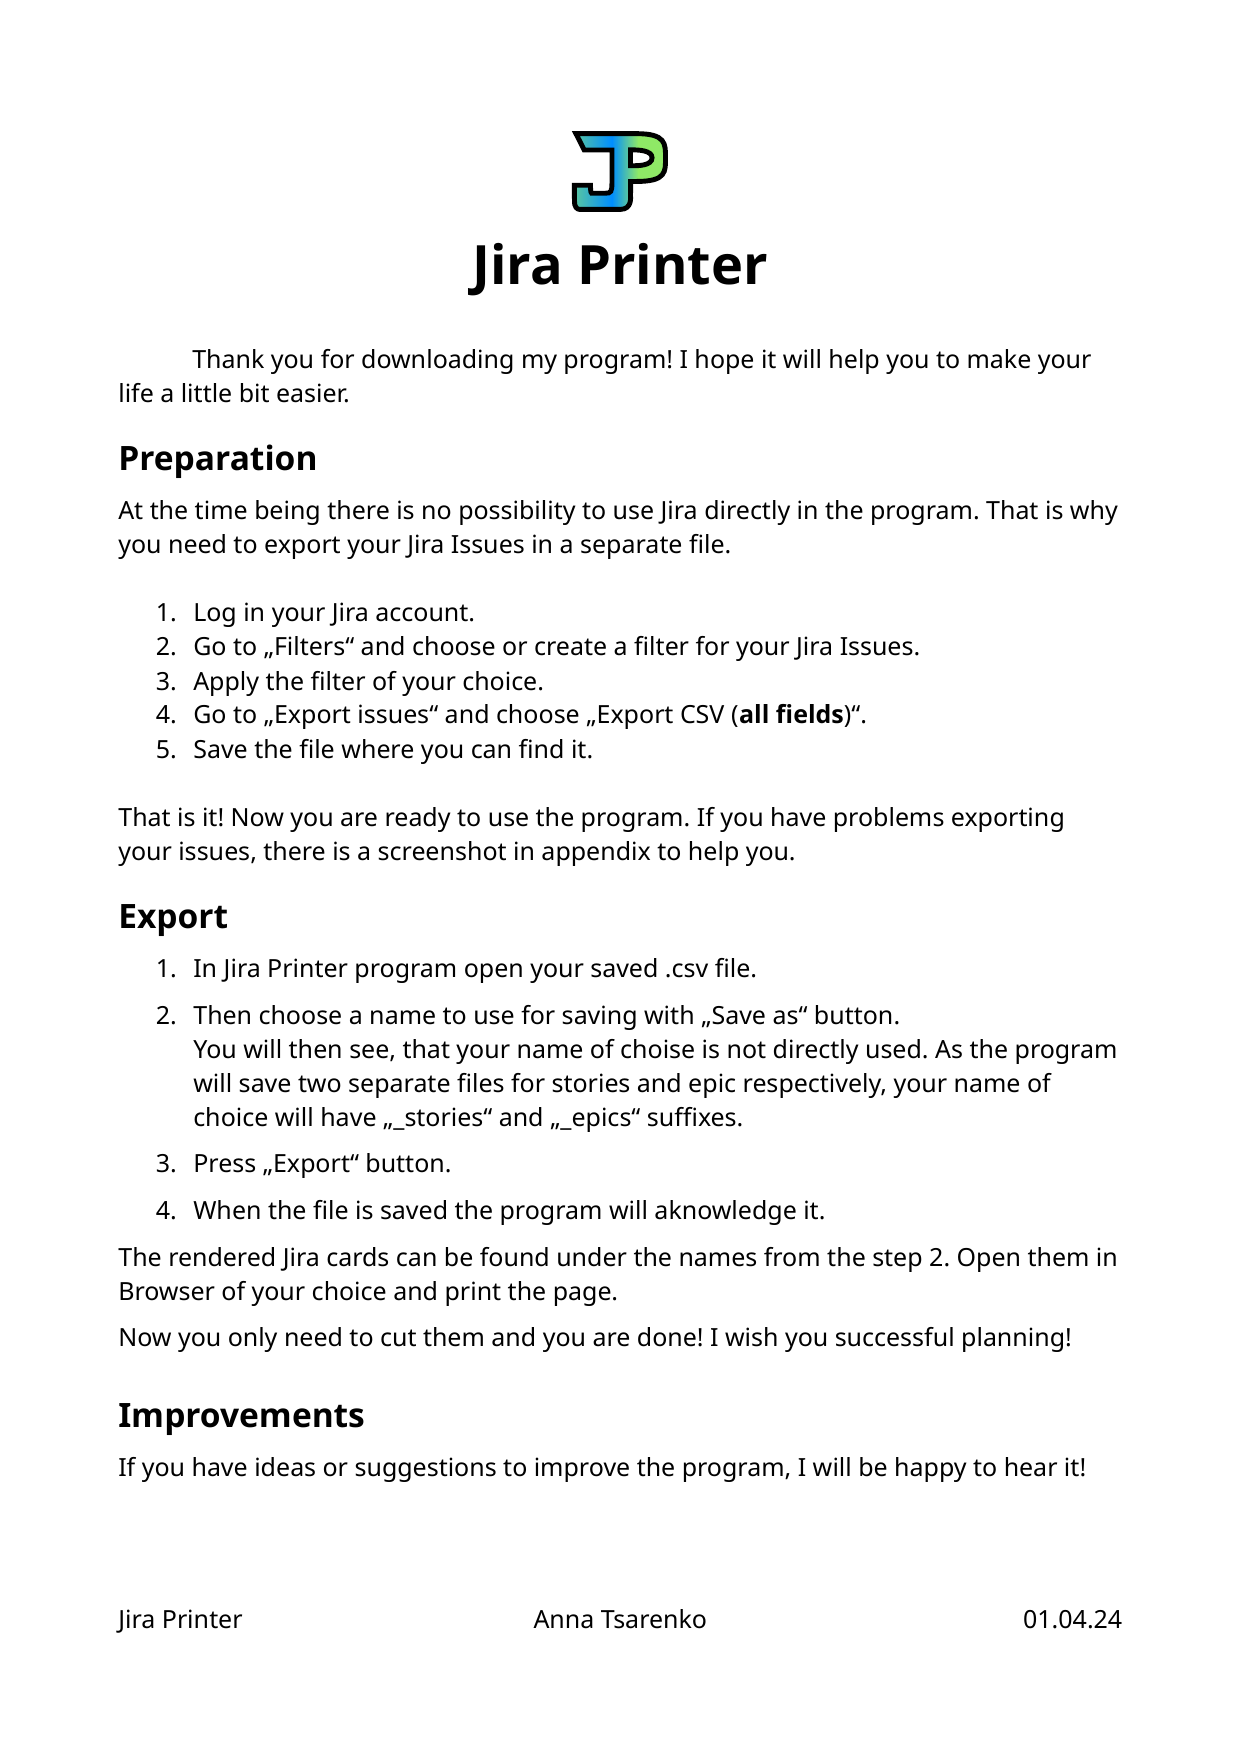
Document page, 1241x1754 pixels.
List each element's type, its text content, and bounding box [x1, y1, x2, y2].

text If you have ideas or suggestions to improve the program, I will be happy to hear it! [118, 1449, 1122, 1484]
subtitle Preparation [118, 434, 1122, 480]
list Log in your Jira account. [156, 595, 1122, 629]
list Press „Export“ button. [156, 1146, 1122, 1180]
list Then choose a name to use for saving with „Save as“ button. You will then see, that your name of choise is not directly used. As the program will save two separate files for stories and epic respectively, your name of choice will have „_stories“ and „_epics“ suffixes. [156, 997, 1122, 1133]
list In Jira Printer program open your saved .csv file. [156, 951, 1122, 985]
list When the file is saved the program will aknowledge it. [156, 1193, 1122, 1227]
text Thank you for downloading my program! I hope it will help you to make your life a little bit easier. [118, 341, 1122, 409]
list Go to „Export issues“ and choose „Export CSV (all fields)“. [156, 697, 1122, 731]
subtitle Export [118, 892, 1122, 938]
text That is it! Now you are ready to use the program. If you have problems exporting your issues, there is a screenshot in appendix to help you. [118, 799, 1122, 867]
text Now you only need to cut them and you are done! I wish you successful planning! [118, 1320, 1122, 1354]
list Go to „Filters“ and choose or create a filter for your Jira Issues. [156, 629, 1122, 663]
list Save the file where you can find it. [156, 731, 1122, 765]
subtitle Jira Printer [118, 143, 1122, 300]
text At the time being there is no possibility to use Jira directly in the program. That is why you need to export your Jira Issues in a separate file. [118, 493, 1122, 561]
list Apply the filter of your choice. [156, 663, 1122, 697]
subtitle Improvements [118, 1391, 1122, 1437]
text The rendered Jira cards can be found under the names from the step 2. Open them in Browser of your choice and print the page. [118, 1239, 1122, 1307]
